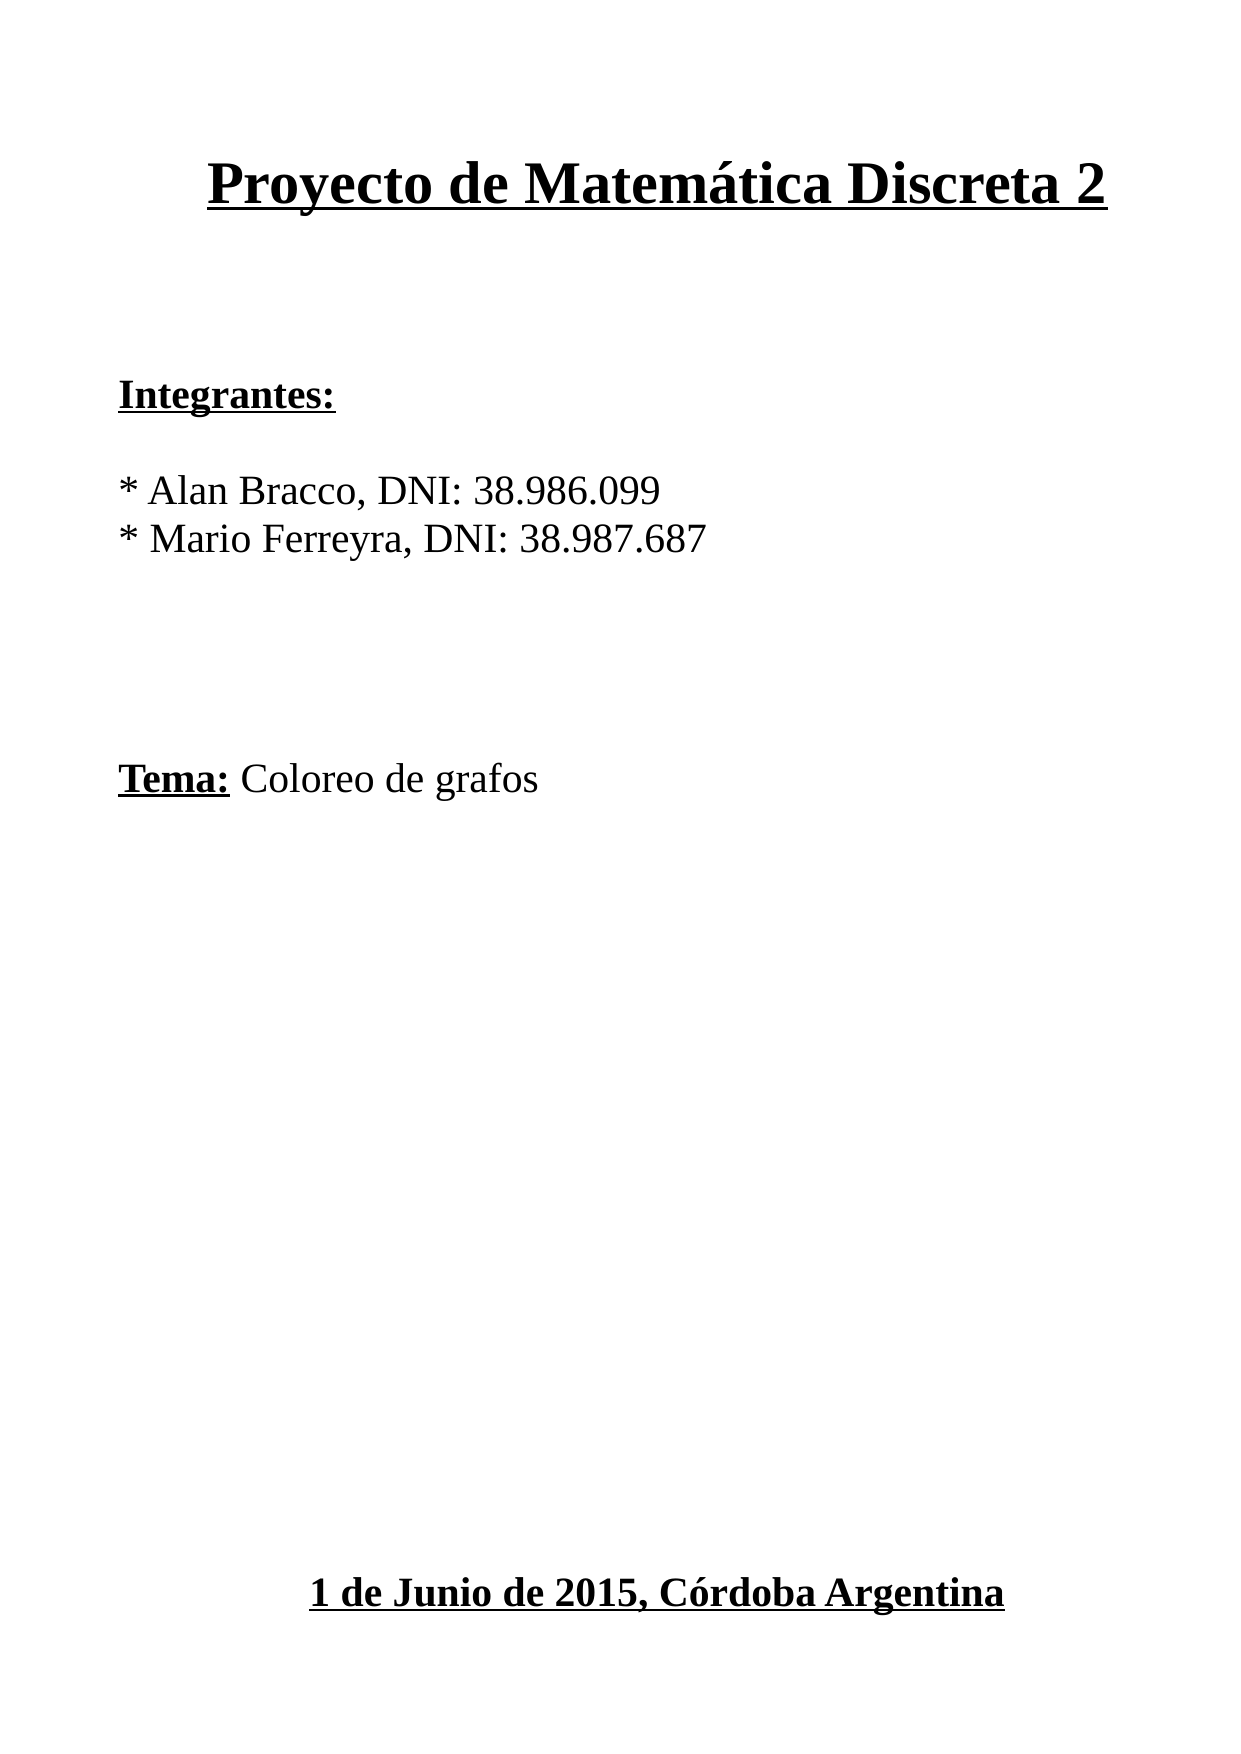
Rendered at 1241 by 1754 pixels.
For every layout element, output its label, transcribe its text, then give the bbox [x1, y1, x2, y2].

text * Mario Ferreyra, DNI: 38.987.687 [118, 513, 1122, 561]
text 1 de Junio de 2015, Córdoba Argentina [118, 1568, 1122, 1616]
text Proyecto de Matemática Discreta 2 [118, 147, 1122, 216]
text Integrantes: [118, 370, 1122, 418]
text * Alan Bracco, DNI: 38.986.099 [118, 466, 1122, 513]
text Tema: Coloreo de grafos [118, 753, 1122, 801]
